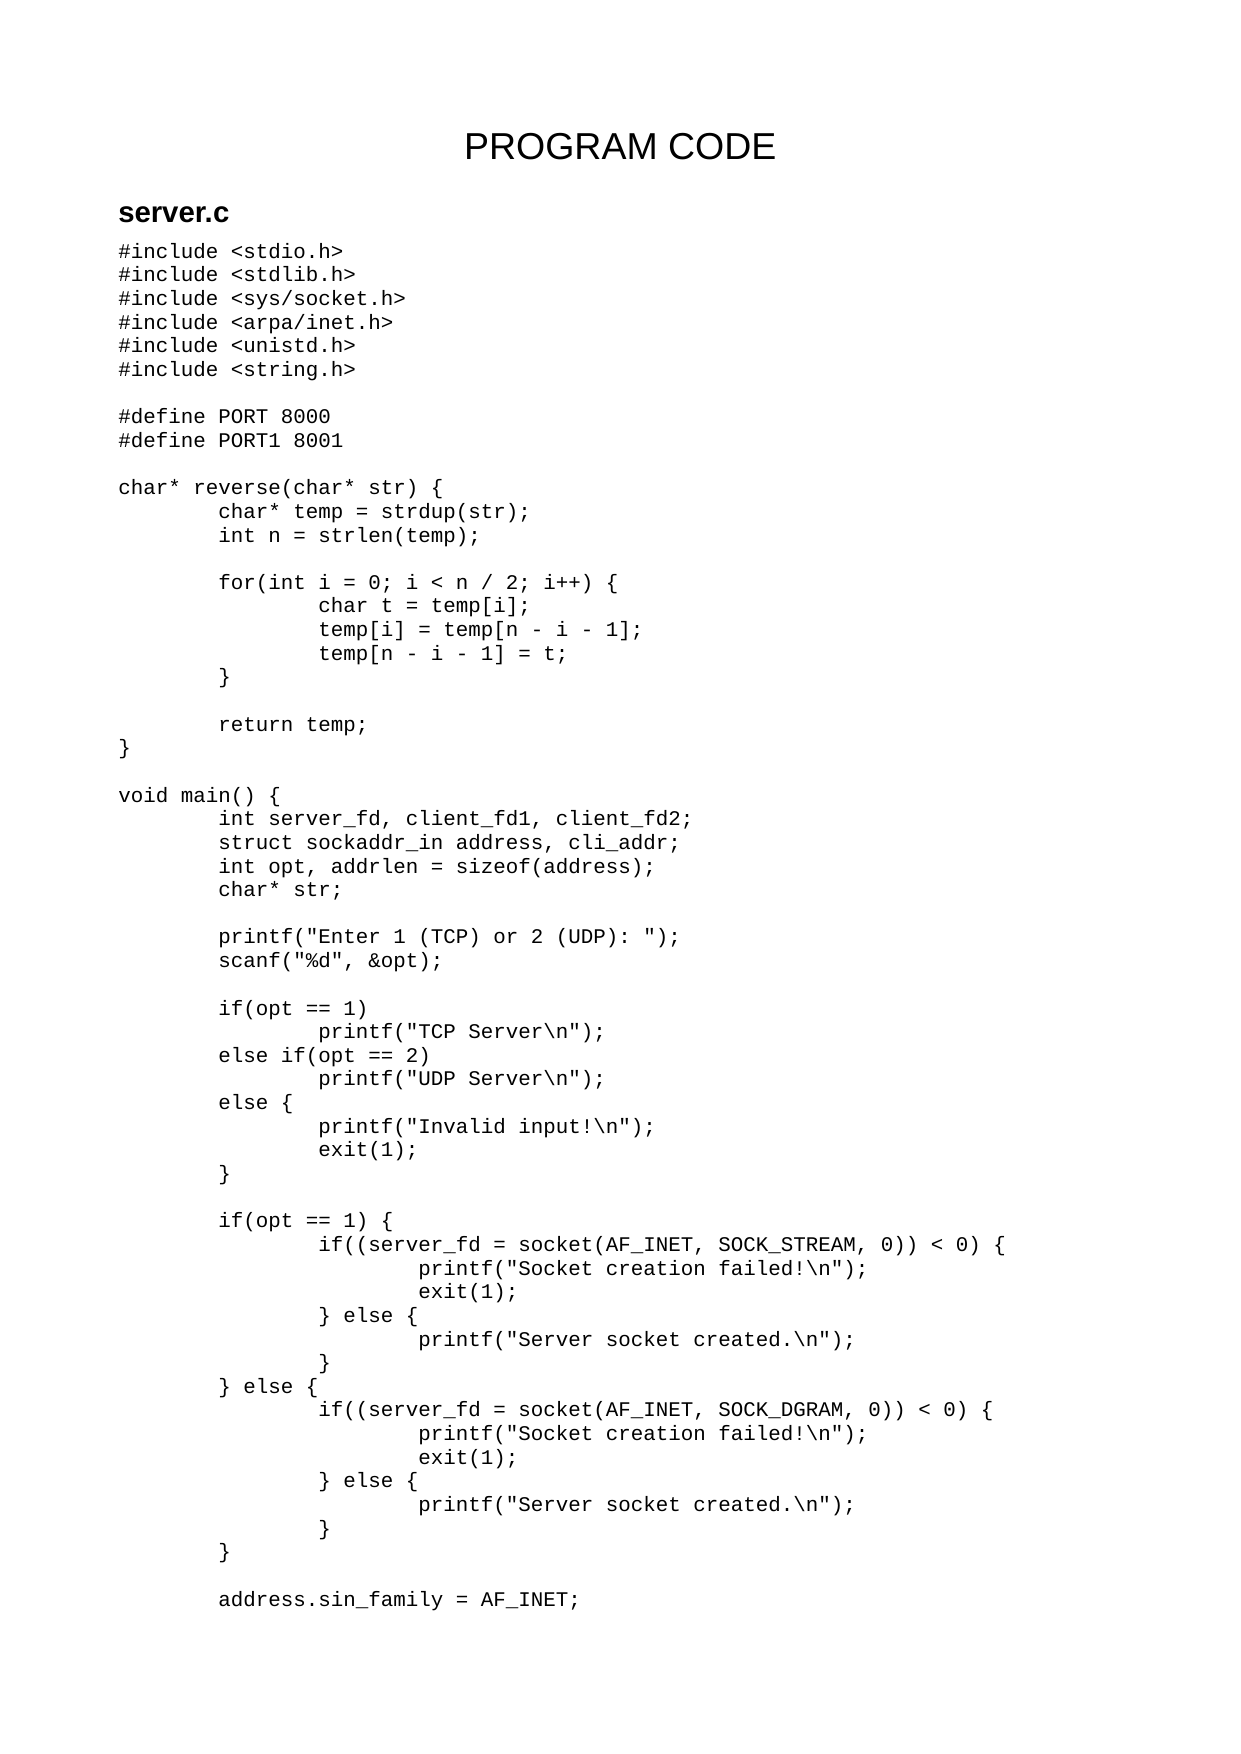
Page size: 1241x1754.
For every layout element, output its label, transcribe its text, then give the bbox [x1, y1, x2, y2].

text void main() { [118, 785, 1122, 808]
text struct sockaddr_in address, cli_addr; [118, 832, 1122, 856]
text #include <string.h> [118, 359, 1122, 383]
text } else { [118, 1376, 1122, 1399]
subtitle server.c [118, 194, 1122, 228]
text printf("Enter 1 (TCP) or 2 (UDP): "); [118, 927, 1122, 950]
text #include <stdio.h> [118, 241, 1122, 264]
text address.sin_family = AF_INET; [118, 1589, 1122, 1612]
text scanf("%d", &opt); [118, 950, 1122, 974]
text } else { [118, 1305, 1122, 1328]
text if(opt == 1) { [118, 1210, 1122, 1234]
text int n = strlen(temp); [118, 524, 1122, 548]
text exit(1); [118, 1447, 1122, 1470]
text } [118, 1352, 1122, 1376]
text exit(1); [118, 1281, 1122, 1305]
text if((server_fd = socket(AF_INET, SOCK_STREAM, 0)) < 0) { [118, 1234, 1122, 1258]
text for(int i = 0; i < n / 2; i++) { [118, 572, 1122, 596]
text #define PORT1 8001 [118, 430, 1122, 454]
text else if(opt == 2) [118, 1045, 1122, 1068]
text #include <sys/socket.h> [118, 288, 1122, 312]
text char t = temp[i]; [118, 596, 1122, 619]
text char* temp = strdup(str); [118, 501, 1122, 524]
text printf("Socket creation failed!\n"); [118, 1423, 1122, 1447]
text #include <unistd.h> [118, 335, 1122, 359]
text return temp; [118, 714, 1122, 737]
text } [118, 1163, 1122, 1187]
text exit(1); [118, 1139, 1122, 1163]
text temp[i] = temp[n - i - 1]; [118, 619, 1122, 643]
text int opt, addrlen = sizeof(address); [118, 856, 1122, 879]
text #define PORT 8000 [118, 406, 1122, 430]
text printf("Server socket created.\n"); [118, 1328, 1122, 1352]
text } else { [118, 1470, 1122, 1494]
text char* str; [118, 879, 1122, 903]
text printf("Server socket created.\n"); [118, 1494, 1122, 1518]
text printf("Socket creation failed!\n"); [118, 1258, 1122, 1281]
text char* reverse(char* str) { [118, 477, 1122, 501]
text } [118, 1541, 1122, 1565]
subtitle PROGRAM CODE [118, 124, 1122, 167]
text #include <stdlib.h> [118, 264, 1122, 288]
text int server_fd, client_fd1, client_fd2; [118, 808, 1122, 832]
text } [118, 737, 1122, 761]
text temp[n - i - 1] = t; [118, 643, 1122, 666]
text printf("Invalid input!\n"); [118, 1116, 1122, 1139]
text } [118, 666, 1122, 690]
text #include <arpa/inet.h> [118, 312, 1122, 335]
text printf("UDP Server\n"); [118, 1068, 1122, 1092]
text if(opt == 1) [118, 997, 1122, 1021]
text } [118, 1518, 1122, 1541]
text else { [118, 1092, 1122, 1116]
text printf("TCP Server\n"); [118, 1021, 1122, 1045]
text if((server_fd = socket(AF_INET, SOCK_DGRAM, 0)) < 0) { [118, 1399, 1122, 1423]
